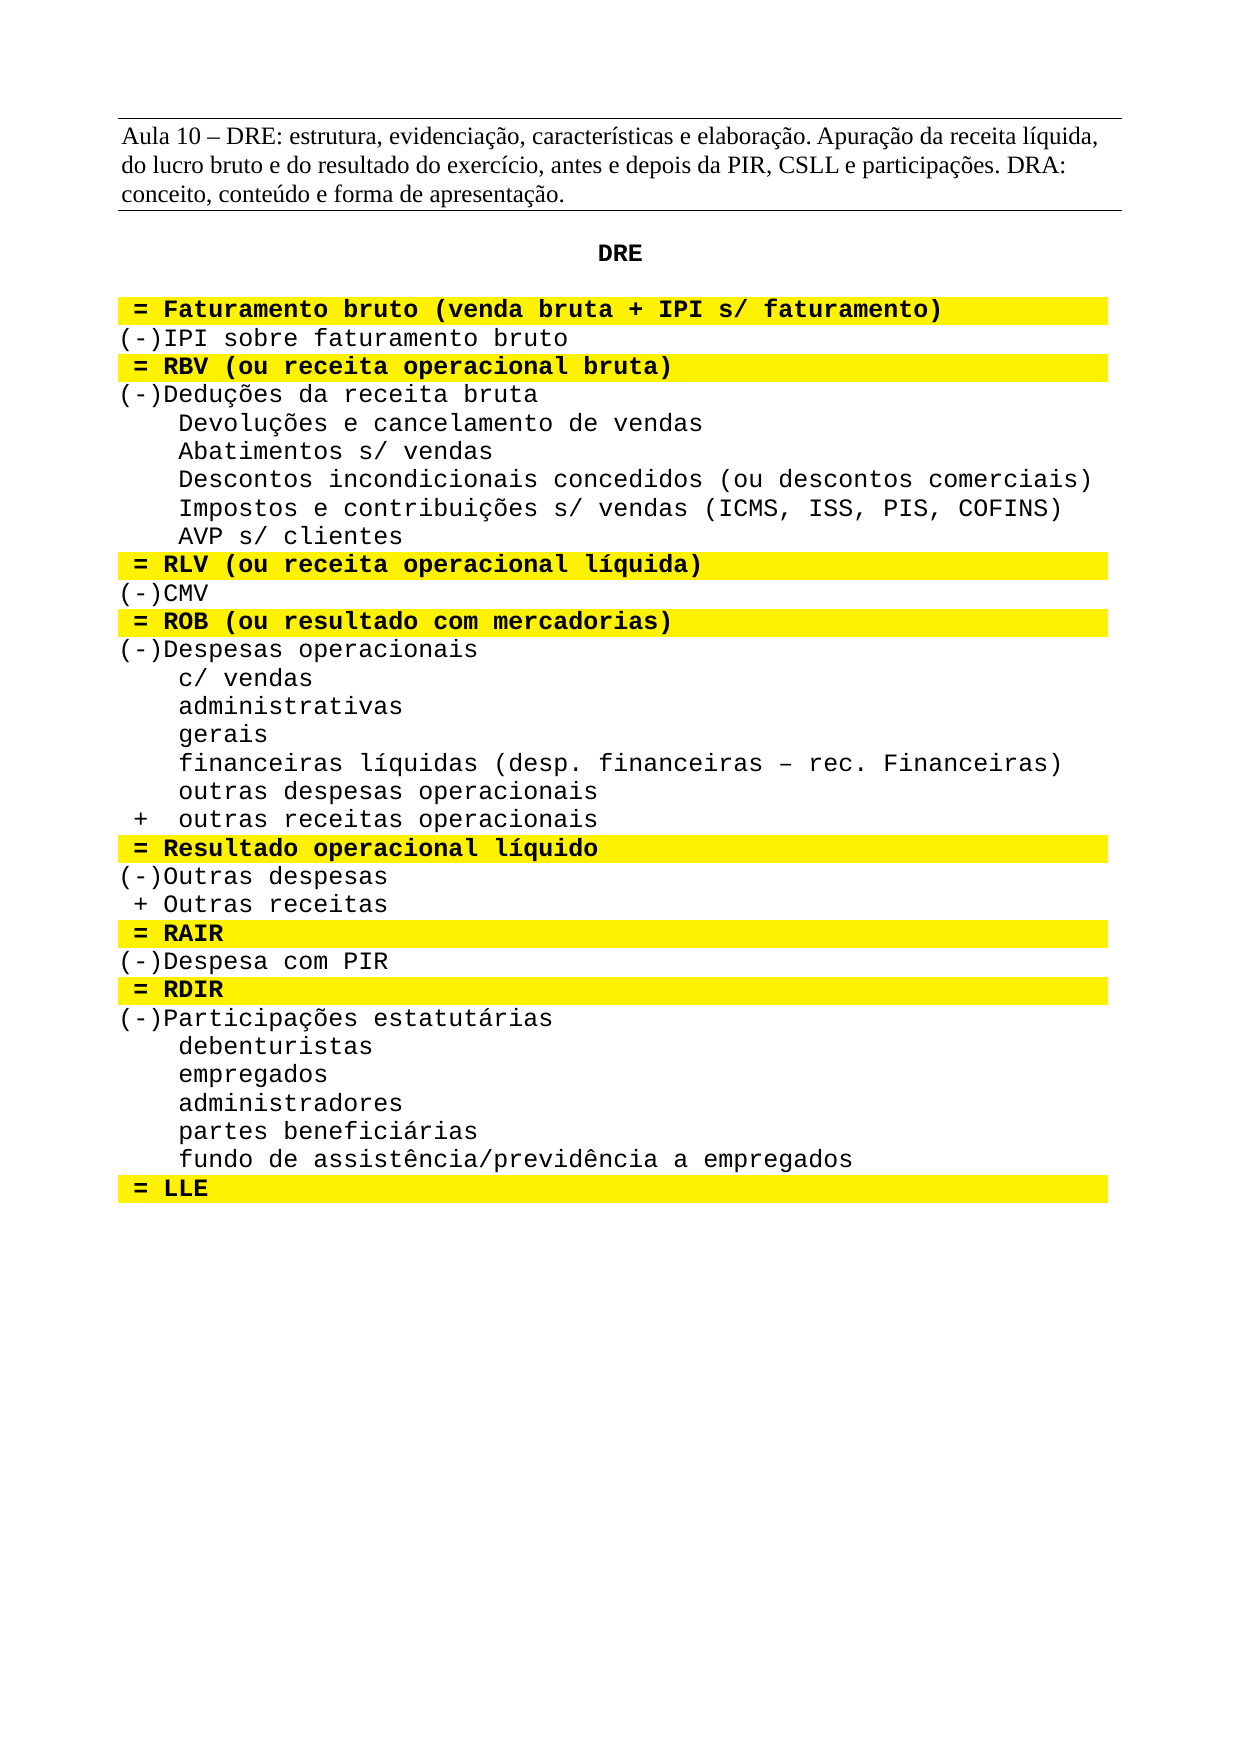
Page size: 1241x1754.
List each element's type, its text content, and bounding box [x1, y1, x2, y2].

text Devoluções e cancelamento de vendas [118, 410, 1122, 438]
text = RAIR [118, 920, 1122, 948]
text administrativas [118, 693, 1122, 722]
text (-)IPI sobre faturamento bruto [118, 325, 1122, 353]
text = RLV (ou receita operacional líquida) [118, 552, 1122, 580]
text Abatimentos s/ vendas [118, 438, 1122, 467]
text Descontos incondicionais concedidos (ou descontos comerciais) [118, 467, 1122, 495]
text DRE [118, 240, 1122, 268]
text = RBV (ou receita operacional bruta) [118, 353, 1122, 382]
text (-)Participações estatutárias [118, 1005, 1122, 1033]
text debenturistas [118, 1033, 1122, 1062]
text (-)Despesa com PIR [118, 948, 1122, 977]
text Impostos e contribuições s/ vendas (ICMS, ISS, PIS, COFINS) [118, 495, 1122, 523]
text (-)Outras despesas [118, 863, 1122, 892]
text (-)Deduções da receita bruta [118, 382, 1122, 410]
text outras despesas operacionais [118, 778, 1122, 807]
text (-)CMV [118, 580, 1122, 608]
text = LLE [118, 1175, 1122, 1203]
text = Faturamento bruto (venda bruta + IPI s/ faturamento) [118, 297, 1122, 325]
text + Outras receitas [118, 892, 1122, 920]
text administradores [118, 1090, 1122, 1118]
text = Resultado operacional líquido [118, 835, 1122, 863]
text c/ vendas [118, 665, 1122, 693]
text empregados [118, 1062, 1122, 1090]
text AVP s/ clientes [118, 523, 1122, 552]
text = RDIR [118, 977, 1122, 1005]
text fundo de assistência/previdência a empregados [118, 1147, 1122, 1175]
text = ROB (ou resultado com mercadorias) [118, 608, 1122, 637]
text + outras receitas operacionais [118, 807, 1122, 835]
text financeiras líquidas (desp. financeiras – rec. Financeiras) [118, 750, 1122, 778]
text (-)Despesas operacionais [118, 637, 1122, 665]
text partes beneficiárias [118, 1118, 1122, 1147]
text gerais [118, 722, 1122, 750]
